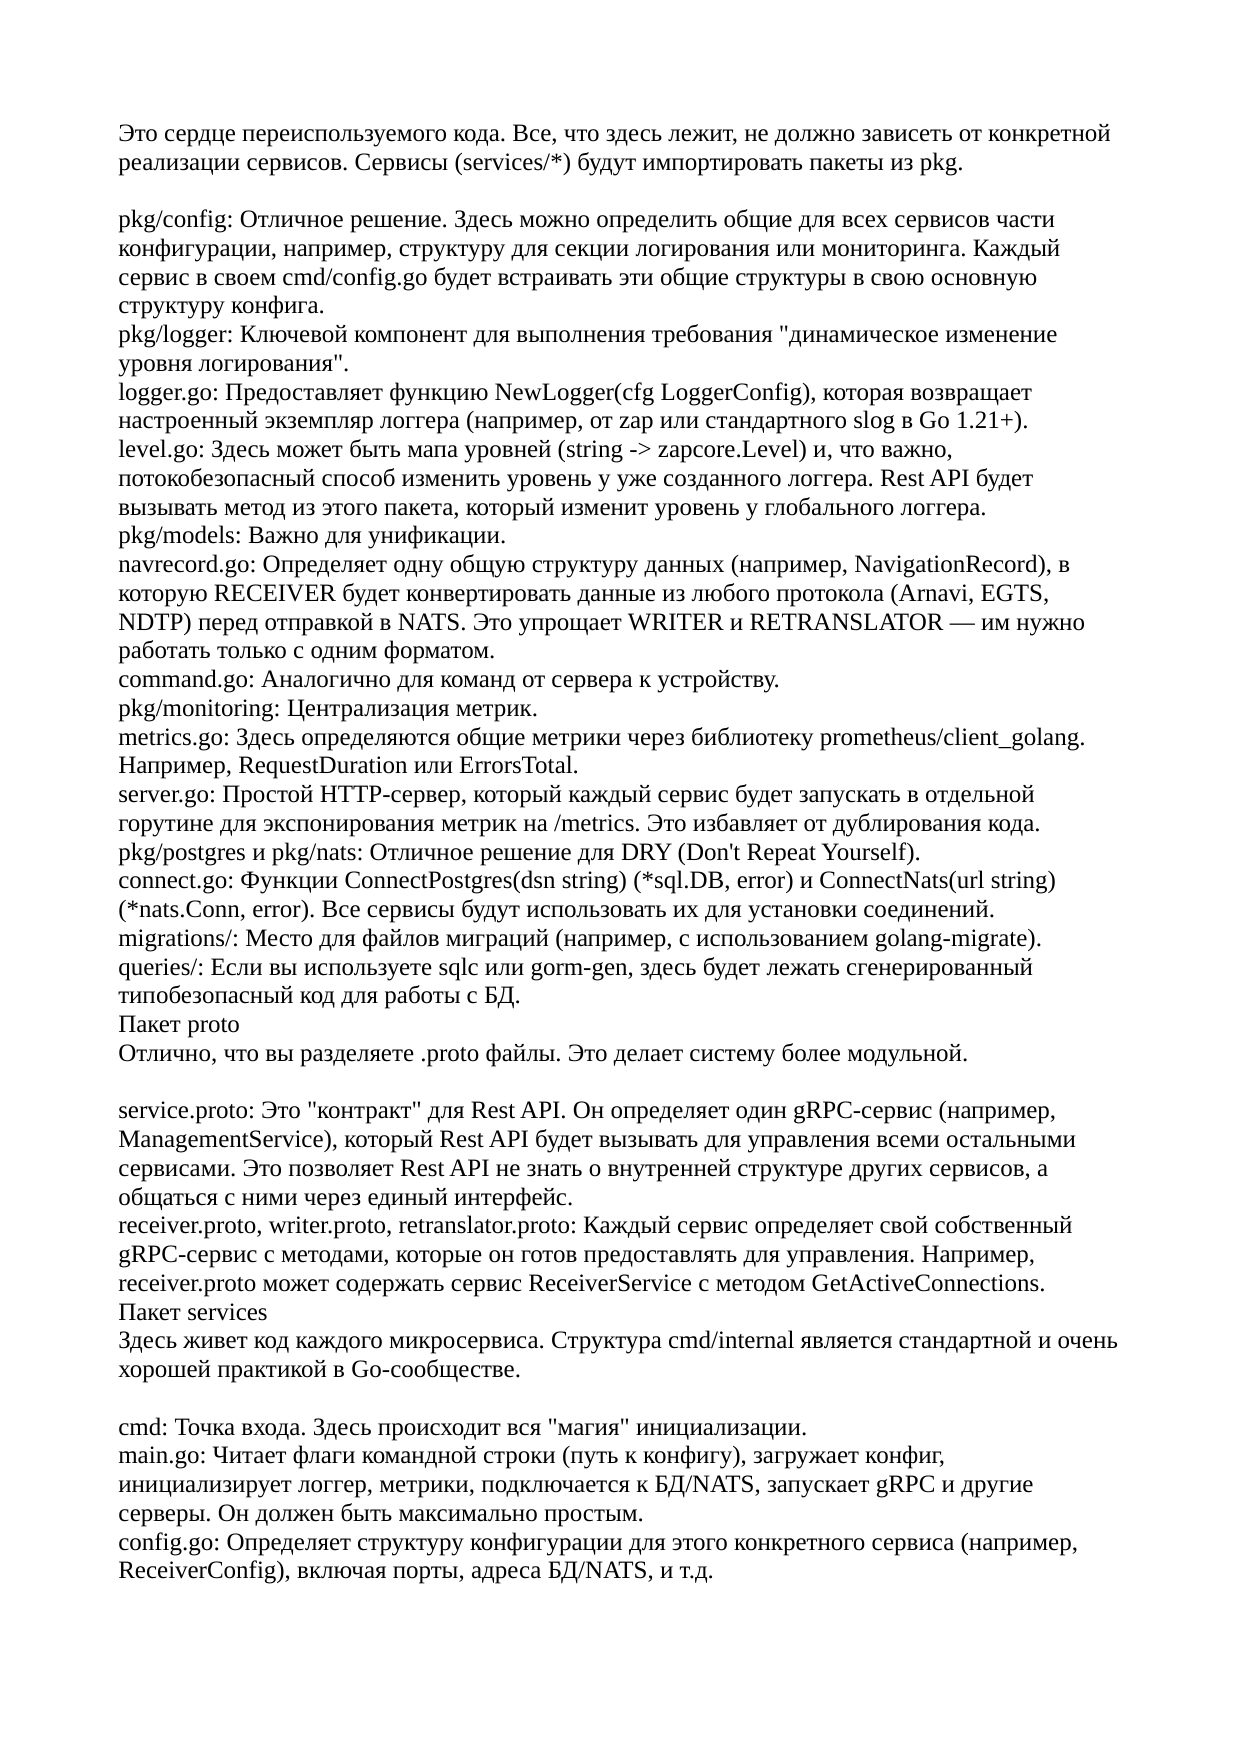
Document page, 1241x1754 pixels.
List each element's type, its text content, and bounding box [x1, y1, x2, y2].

text pkg/config: Отличное решение. Здесь можно определить общие для всех сервисов части конфигурации, например, структуру для секции логирования или мониторинга. Каждый сервис в своем cmd/config.go будет встраивать эти общие структуры в свою основную структуру конфига. [118, 204, 1122, 319]
text main.go: Читает флаги командной строки (путь к конфигу), загружает конфиг, инициализирует логгер, метрики, подключается к БД/NATS, запускает gRPC и другие серверы. Он должен быть максимально простым. [118, 1441, 1122, 1527]
text queries/: Если вы используете sqlc или gorm-gen, здесь будет лежать сгенерированный типобезопасный код для работы с БД. [118, 952, 1122, 1009]
text Отлично, что вы разделяете .proto файлы. Это делает систему более модульной. [118, 1038, 1122, 1067]
text pkg/models: Важно для унификации. [118, 521, 1122, 549]
text pkg/logger: Ключевой компонент для выполнения требования "динамическое изменение уровня логирования". [118, 319, 1122, 377]
text pkg/monitoring: Централизация метрик. [118, 693, 1122, 722]
text pkg/postgres и pkg/nats: Отличное решение для DRY (Don't Repeat Yourself). [118, 837, 1122, 866]
text config.go: Определяет структуру конфигурации для этого конкретного сервиса (например, ReceiverConfig), включая порты, адреса БД/NATS, и т.д. [118, 1527, 1122, 1584]
text Это сердце переиспользуемого кода. Все, что здесь лежит, не должно зависеть от конкретной реализации сервисов. Сервисы (services/*) будут импортировать пакеты из pkg. [118, 118, 1122, 176]
text Пакет services [118, 1297, 1122, 1326]
text receiver.proto, writer.proto, retranslator.proto: Каждый сервис определяет свой собственный gRPC-сервис с методами, которые он готов предоставлять для управления. Например, receiver.proto может содержать сервис ReceiverService с методом GetActiveConnections. [118, 1211, 1122, 1297]
text navrecord.go: Определяет одну общую структуру данных (например, NavigationRecord), в которую RECEIVER будет конвертировать данные из любого протокола (Arnavi, EGTS, NDTP) перед отправкой в NATS. Это упрощает WRITER и RETRANSLATOR — им нужно работать только с одним форматом. [118, 549, 1122, 664]
text Пакет proto [118, 1009, 1122, 1038]
text metrics.go: Здесь определяются общие метрики через библиотеку prometheus/client_golang. Например, RequestDuration или ErrorsTotal. [118, 722, 1122, 779]
text cmd: Точка входа. Здесь происходит вся "магия" инициализации. [118, 1412, 1122, 1441]
text migrations/: Место для файлов миграций (например, с использованием golang-migrate). [118, 923, 1122, 952]
text connect.go: Функции ConnectPostgres(dsn string) (*sql.DB, error) и ConnectNats(url string) (*nats.Conn, error). Все сервисы будут использовать их для установки соединений. [118, 866, 1122, 923]
text command.go: Аналогично для команд от сервера к устройству. [118, 664, 1122, 693]
text service.proto: Это "контракт" для Rest API. Он определяет один gRPC-сервис (например, ManagementService), который Rest API будет вызывать для управления всеми остальными сервисами. Это позволяет Rest API не знать о внутренней структуре других сервисов, а общаться с ними через единый интерфейс. [118, 1096, 1122, 1211]
text logger.go: Предоставляет функцию NewLogger(cfg LoggerConfig), которая возвращает настроенный экземпляр логгера (например, от zap или стандартного slog в Go 1.21+). [118, 377, 1122, 434]
text server.go: Простой HTTP-сервер, который каждый сервис будет запускать в отдельной горутине для экспонирования метрик на /metrics. Это избавляет от дублирования кода. [118, 779, 1122, 837]
text Здесь живет код каждого микросервиса. Структура cmd/internal является стандартной и очень хорошей практикой в Go-сообществе. [118, 1326, 1122, 1383]
text level.go: Здесь может быть мапа уровней (string -> zapcore.Level) и, что важно, потокобезопасный способ изменить уровень у уже созданного логгера. Rest API будет вызывать метод из этого пакета, который изменит уровень у глобального логгера. [118, 434, 1122, 521]
